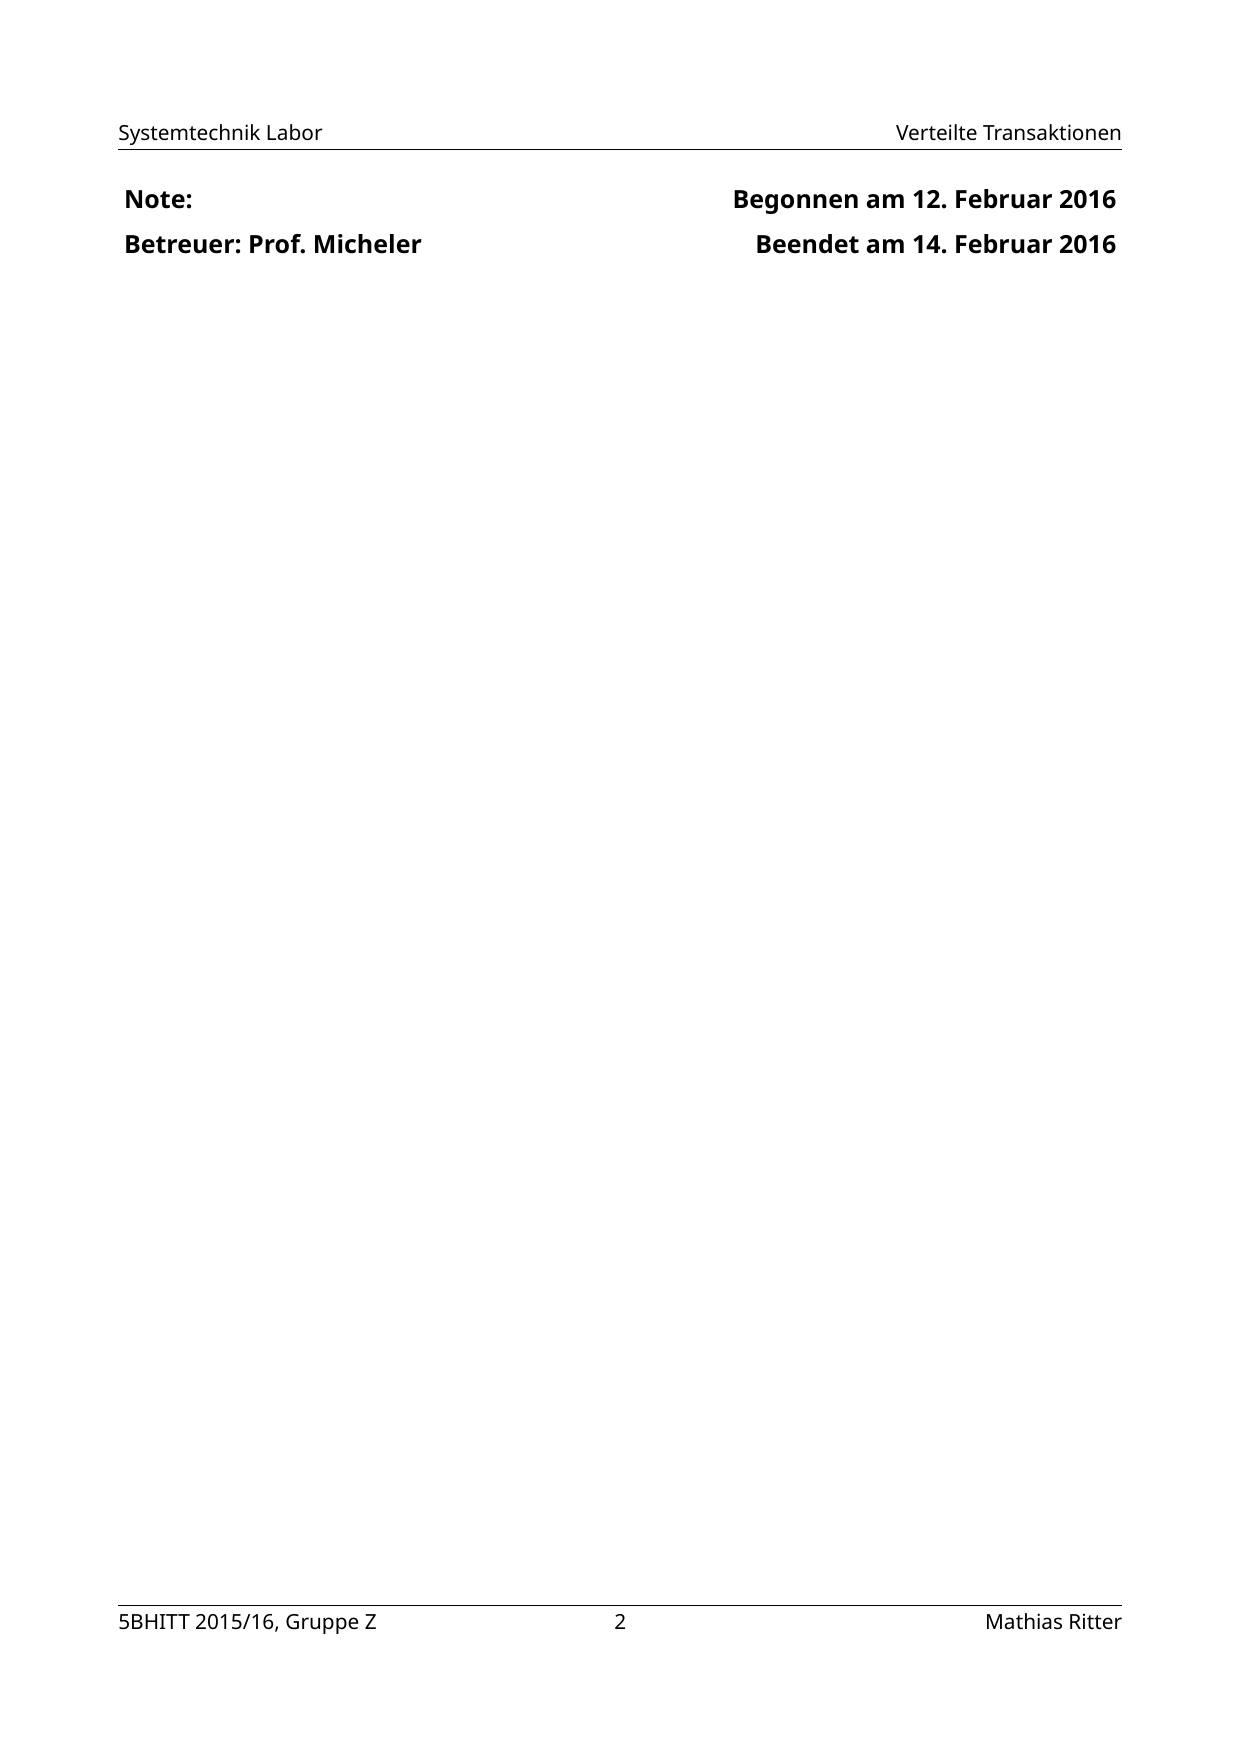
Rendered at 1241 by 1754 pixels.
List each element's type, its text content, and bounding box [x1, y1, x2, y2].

table_cell Betreuer: Prof. Micheler [118, 221, 620, 267]
table_cell Begonnen am 12. Februar 2016 [620, 176, 1122, 221]
table_cell Beendet am 14. Februar 2016 [620, 221, 1122, 267]
table_cell Note: [118, 176, 620, 221]
